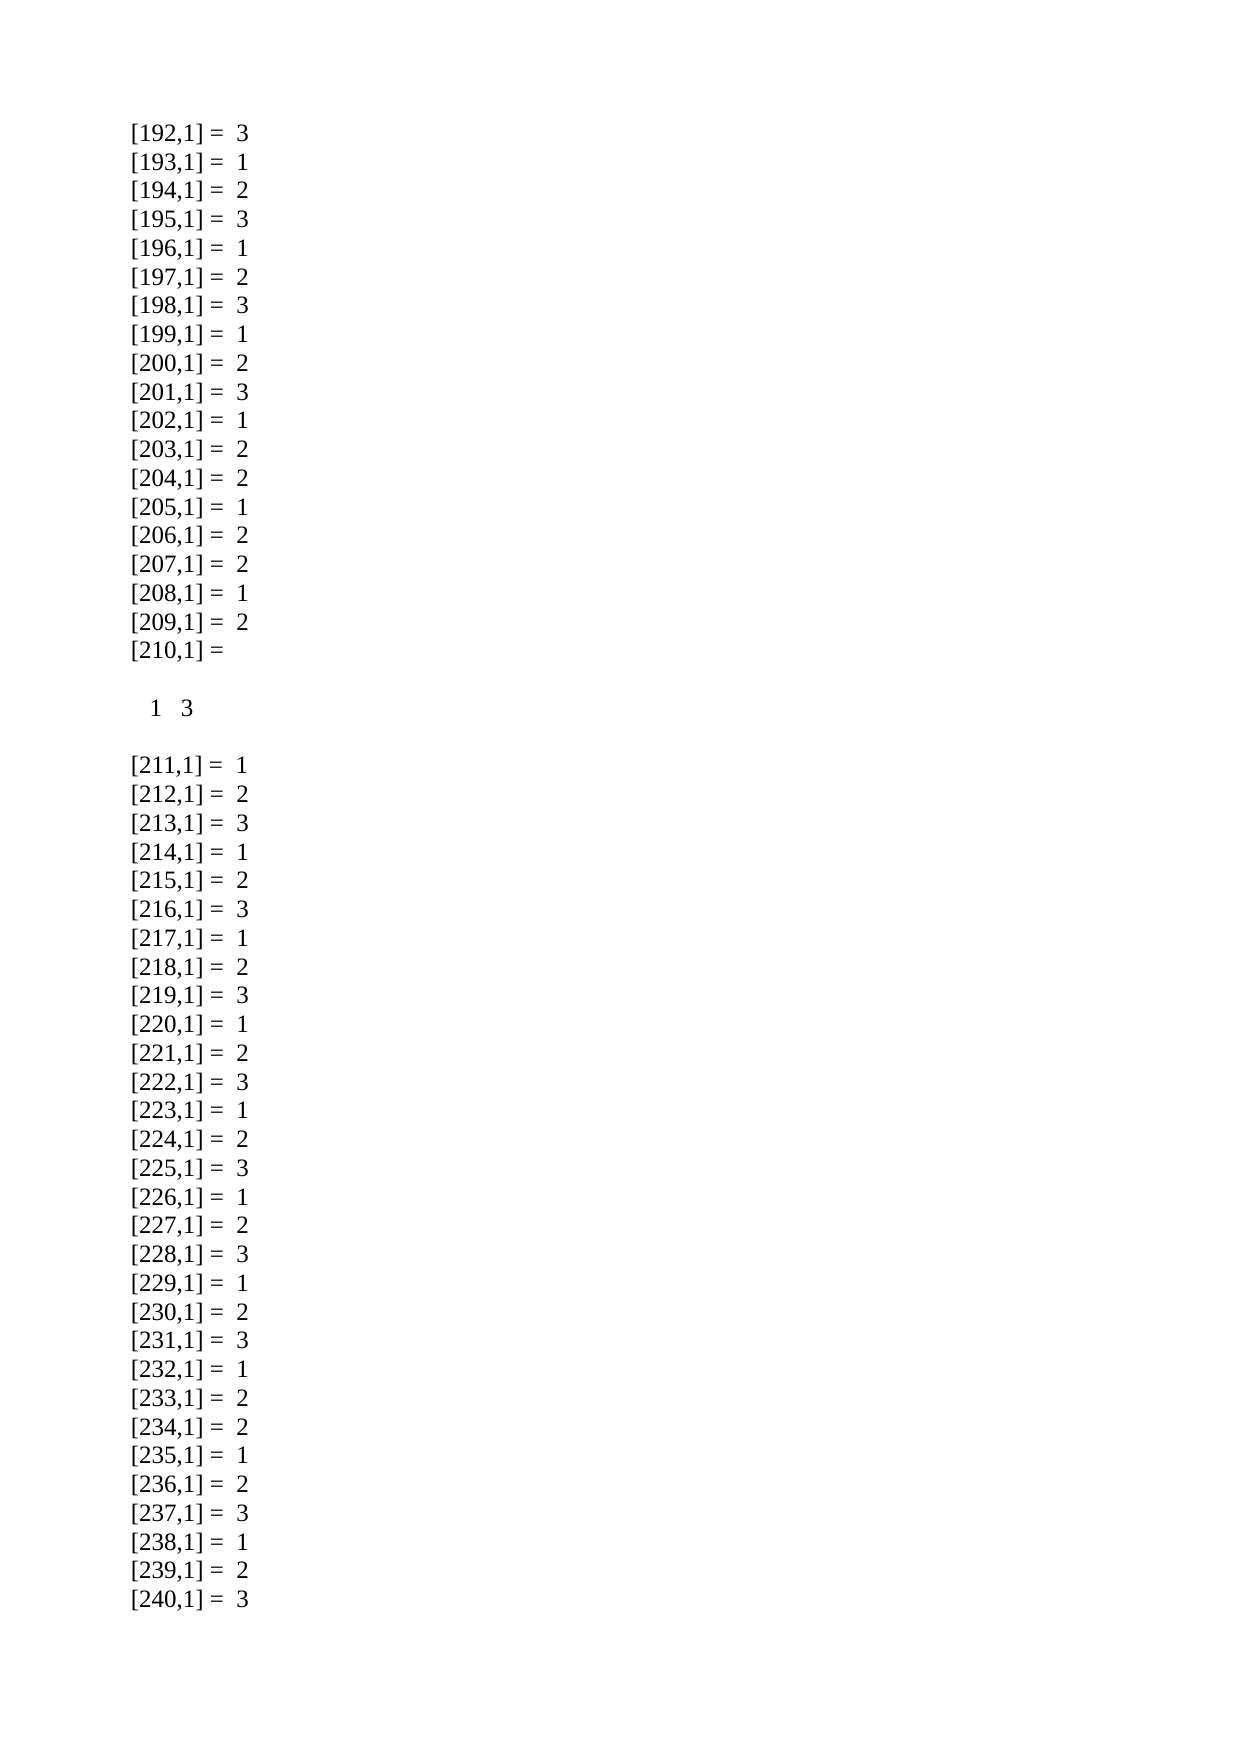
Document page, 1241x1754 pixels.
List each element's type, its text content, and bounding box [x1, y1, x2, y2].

text [228,1] = 3 [118, 1239, 1122, 1268]
text [229,1] = 1 [118, 1268, 1122, 1297]
text [203,1] = 2 [118, 434, 1122, 463]
text [211,1] = 1 [118, 751, 1122, 779]
text [193,1] = 1 [118, 147, 1122, 176]
text [205,1] = 1 [118, 492, 1122, 521]
text [204,1] = 2 [118, 463, 1122, 492]
text [230,1] = 2 [118, 1297, 1122, 1326]
text [233,1] = 2 [118, 1383, 1122, 1412]
text [225,1] = 3 [118, 1153, 1122, 1182]
text [239,1] = 2 [118, 1556, 1122, 1584]
text [200,1] = 2 [118, 348, 1122, 377]
text [214,1] = 1 [118, 837, 1122, 866]
text [219,1] = 3 [118, 981, 1122, 1009]
text [206,1] = 2 [118, 521, 1122, 549]
text [221,1] = 2 [118, 1038, 1122, 1067]
text [196,1] = 1 [118, 233, 1122, 262]
text [202,1] = 1 [118, 406, 1122, 434]
text [222,1] = 3 [118, 1067, 1122, 1096]
text [210,1] = [118, 636, 1122, 664]
text [227,1] = 2 [118, 1211, 1122, 1239]
text [201,1] = 3 [118, 377, 1122, 406]
text [195,1] = 3 [118, 204, 1122, 233]
text [235,1] = 1 [118, 1441, 1122, 1469]
text [224,1] = 2 [118, 1124, 1122, 1153]
text [215,1] = 2 [118, 866, 1122, 894]
text [232,1] = 1 [118, 1354, 1122, 1383]
text [199,1] = 1 [118, 319, 1122, 348]
text [223,1] = 1 [118, 1096, 1122, 1124]
text 1 3 [118, 693, 1122, 722]
text [216,1] = 3 [118, 894, 1122, 923]
text [198,1] = 3 [118, 291, 1122, 319]
text [209,1] = 2 [118, 607, 1122, 636]
text [226,1] = 1 [118, 1182, 1122, 1211]
text [220,1] = 1 [118, 1009, 1122, 1038]
text [192,1] = 3 [118, 118, 1122, 147]
text [208,1] = 1 [118, 578, 1122, 607]
text [237,1] = 3 [118, 1498, 1122, 1527]
text [213,1] = 3 [118, 808, 1122, 837]
text [234,1] = 2 [118, 1412, 1122, 1441]
text [238,1] = 1 [118, 1527, 1122, 1556]
text [231,1] = 3 [118, 1326, 1122, 1354]
text [197,1] = 2 [118, 262, 1122, 291]
text [207,1] = 2 [118, 549, 1122, 578]
text [194,1] = 2 [118, 176, 1122, 204]
text [217,1] = 1 [118, 923, 1122, 952]
text [212,1] = 2 [118, 779, 1122, 808]
text [240,1] = 3 [118, 1584, 1122, 1613]
text [218,1] = 2 [118, 952, 1122, 981]
text [236,1] = 2 [118, 1469, 1122, 1498]
